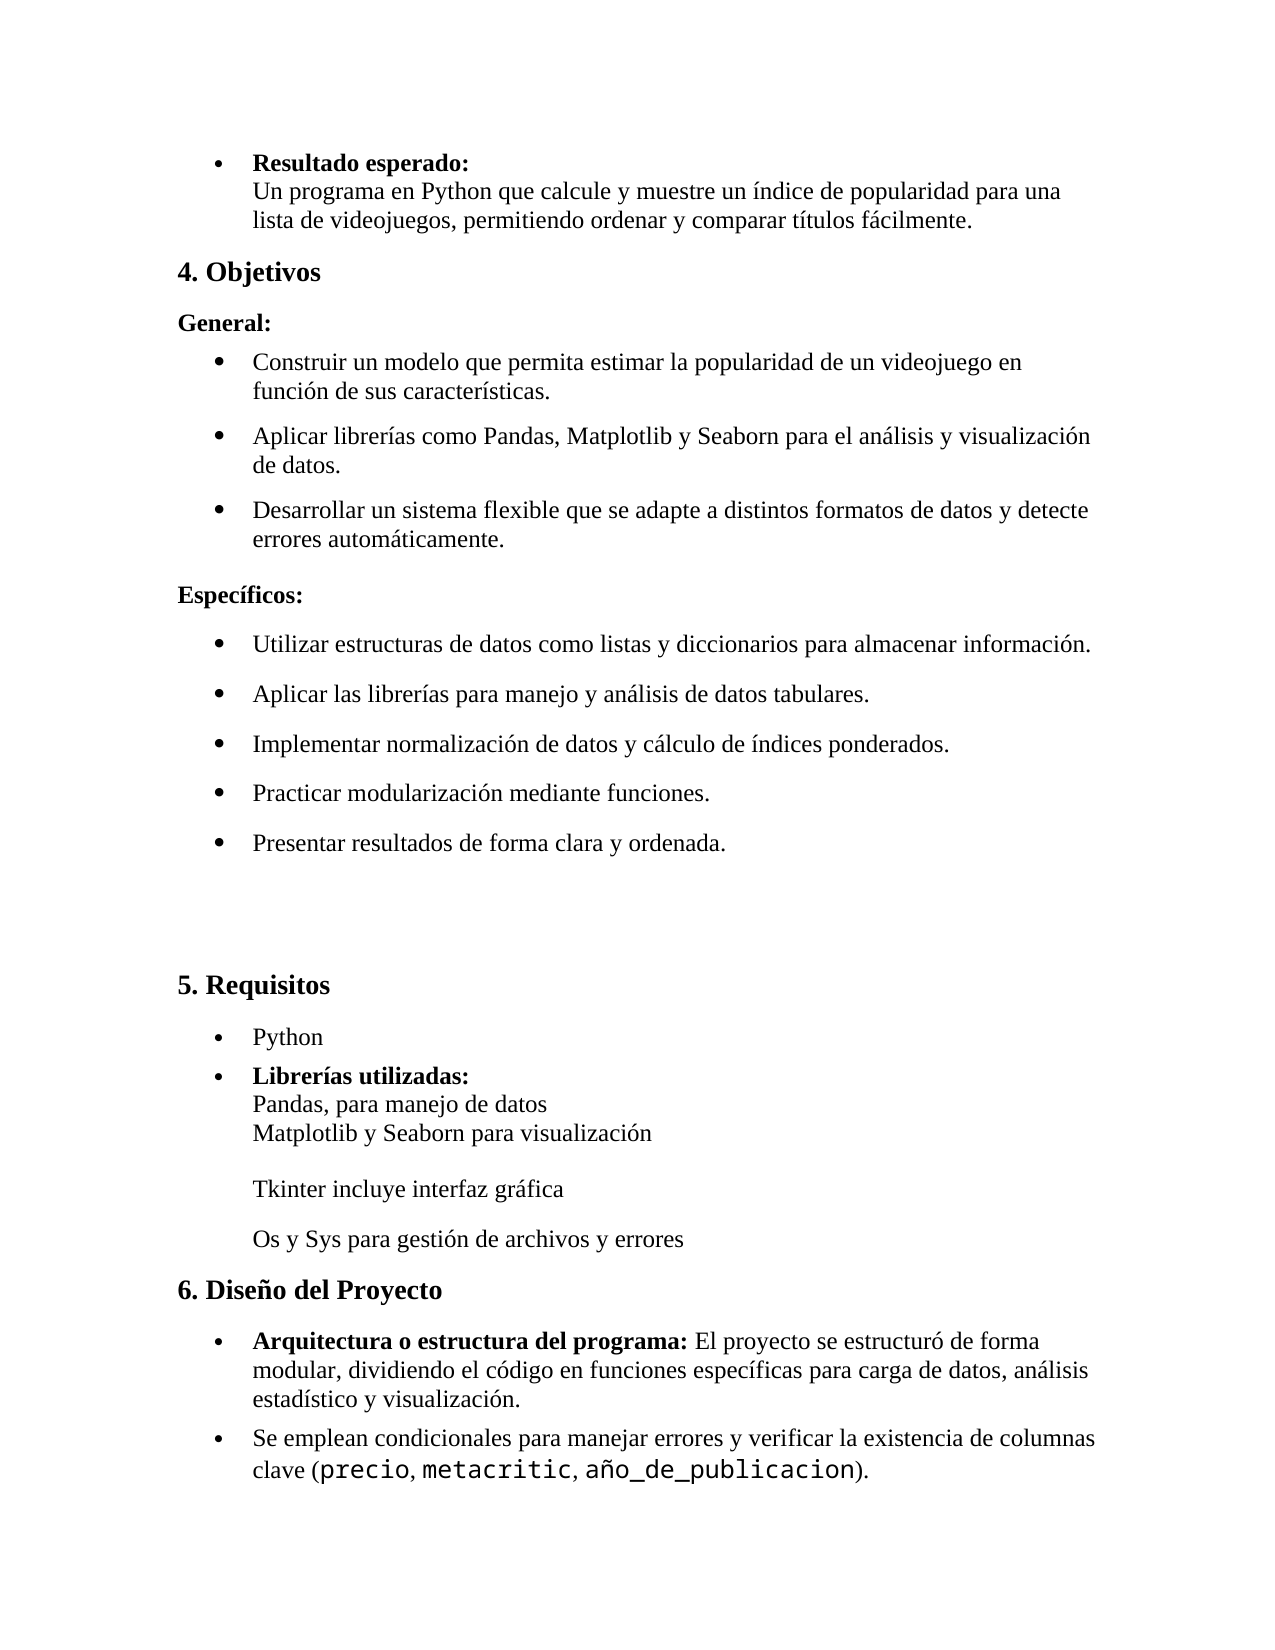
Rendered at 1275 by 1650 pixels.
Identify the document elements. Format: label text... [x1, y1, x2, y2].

list Construir un modelo que permita estimar la popularidad de un videojuego en función de sus características. [215, 347, 1098, 404]
list Resultado esperado: Un programa en Python que calcule y muestre un índice de popularidad para una lista de videojuegos, permitiendo ordenar y comparar títulos fácilmente. [215, 148, 1098, 234]
list Librerías utilizadas: Pandas, para manejo de datos Matplotlib y Seaborn para visualización [215, 1061, 1098, 1147]
list Aplicar librerías como Pandas, Matplotlib y Seaborn para el análisis y visualización de datos. [215, 421, 1098, 479]
subtitle 5. Requisitos [177, 968, 1098, 1001]
list Desarrollar un sistema flexible que se adapte a distintos formatos de datos y detecte errores automáticamente. [215, 495, 1098, 553]
text Os y Sys para gestión de archivos y errores [252, 1224, 1098, 1252]
text Específicos: [177, 580, 1098, 609]
list Utilizar estructuras de datos como listas y diccionarios para almacenar información. [215, 629, 1098, 658]
subtitle 4. Objetivos [177, 255, 1098, 287]
list Aplicar las librerías para manejo y análisis de datos tabulares. [215, 679, 1098, 708]
list Python [215, 1022, 1098, 1050]
text Tkinter incluye interfaz gráfica [252, 1174, 1098, 1203]
list Arquitectura o estructura del programa: El proyecto se estructuró de forma modular, dividiendo el código en funciones específicas para carga de datos, análisis estadístico y visualización. [215, 1326, 1098, 1413]
list Se emplean condicionales para manejar errores y verificar la existencia de columnas clave (precio, metacritic, año_de_publicacion). [215, 1423, 1098, 1486]
list Practicar modularización mediante funciones. [215, 778, 1098, 807]
text General: [177, 308, 1098, 337]
list Implementar normalización de datos y cálculo de índices ponderados. [215, 729, 1098, 757]
subtitle 6. Diseño del Proyecto [177, 1273, 1098, 1306]
list Presentar resultados de forma clara y ordenada. [215, 828, 1098, 857]
